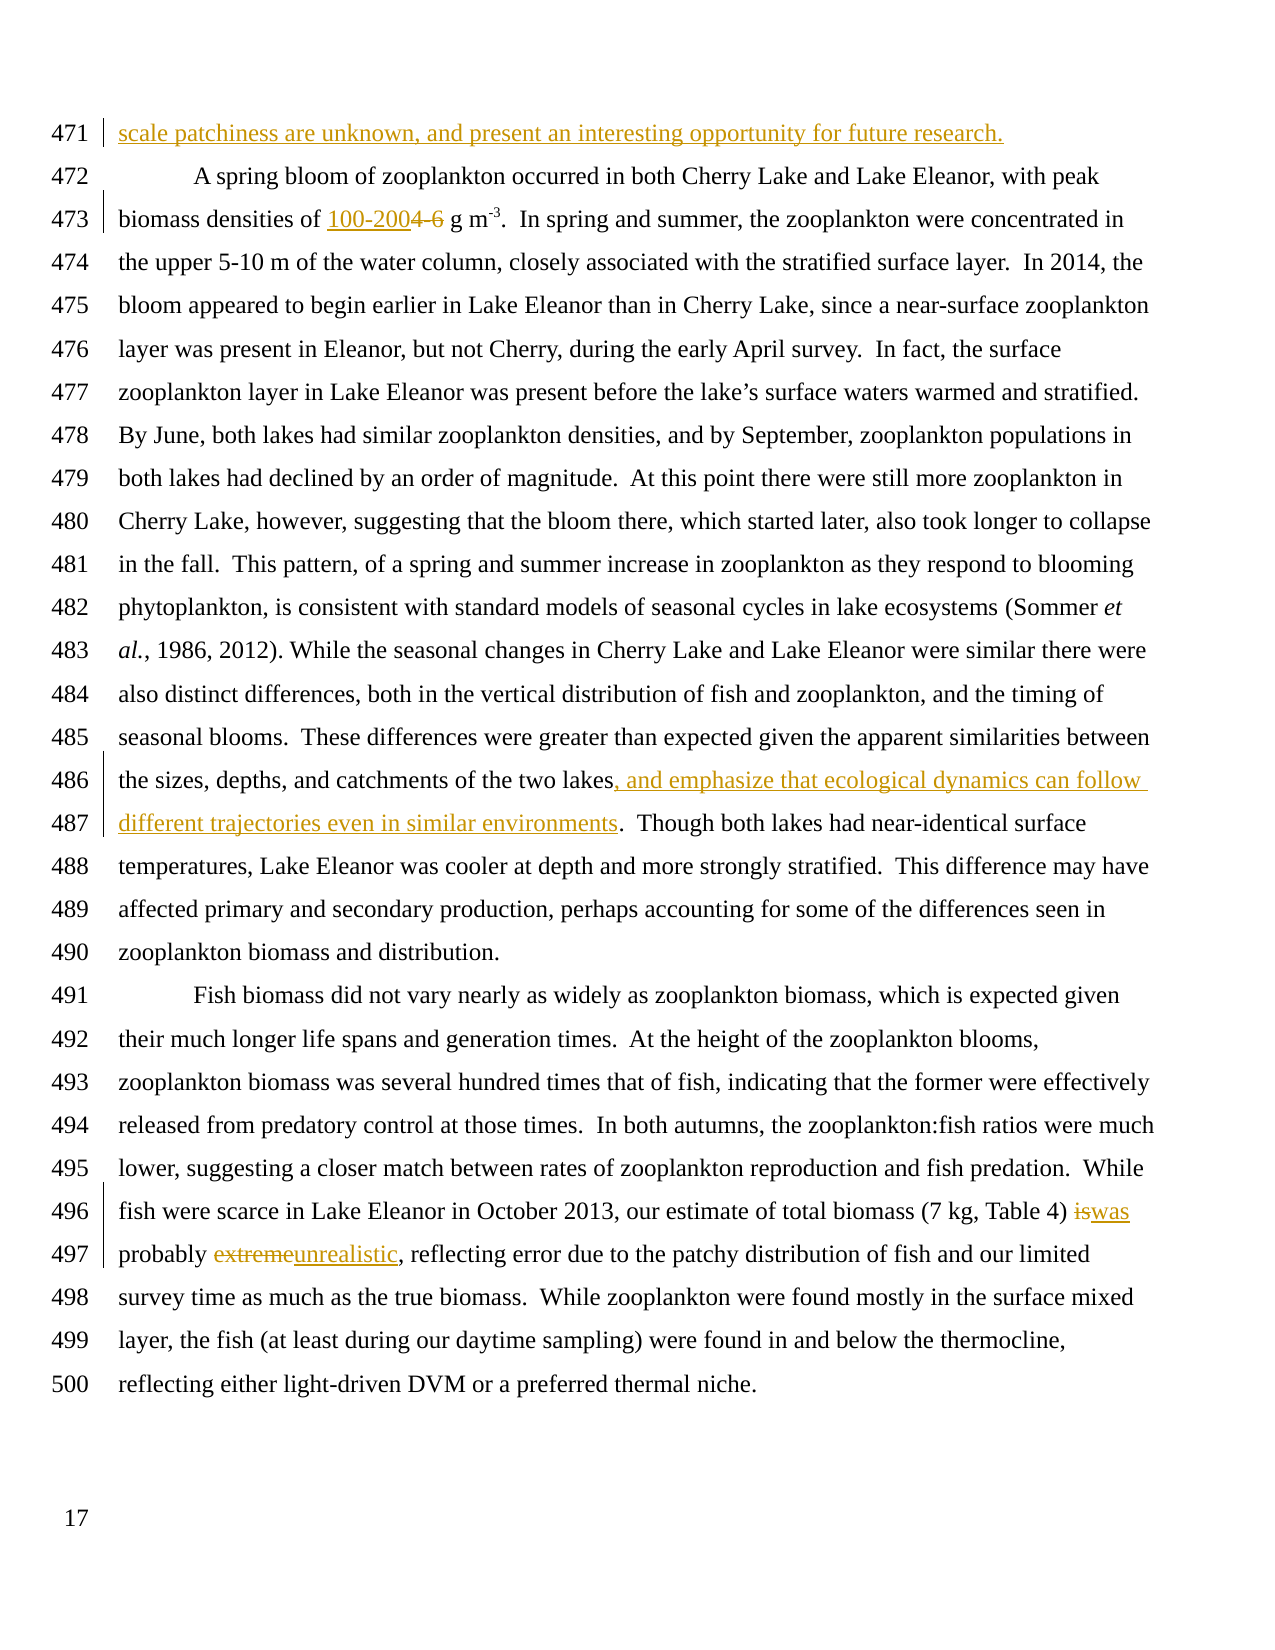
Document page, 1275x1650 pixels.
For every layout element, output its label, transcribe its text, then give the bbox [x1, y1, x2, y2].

text Fish biomass did not vary nearly as widely as zooplankton biomass, which is expected given their much longer life spans and generation times. At the height of the zooplankton blooms, zooplankton biomass was several hundred times that of fish, indicating that the former were effectively released from predatory control at those times. In both autumns, the zooplankton:fish ratios were much lower, suggesting a closer match between rates of zooplankton reproduction and fish predation. While fish were scarce in Lake Eleanor in October 2013, our estimate of total biomass (7 kg, Table 4) was probably unrealistic, reflecting error due to the patchy distribution of fish and our limited survey time as much as the true biomass. While zooplankton were found mostly in the surface mixed layer, the fish (at least during our daytime sampling) were found in and below the thermocline, reflecting either light-driven DVM or a preferred thermal niche. [118, 981, 1157, 1397]
text This study used multifrequency acoustics to biomass and distribution of zooplankton and fish in four peri-alpine lakes in the Sierra Nevada Mountains. To our knowledge, these are the first biomass estimates (for any trophic level) ever made in Independence Lake, Cherry Lake, and Lake Eleanor. As expected, the zooplankton communities in Cherry and Eleanor were broadly similar in their composition, seasonality, and distribution, although there were measurable differences, indicating that these two neighboring lakes do not share identical dynamics. Goldman et al. 1979). The measurements in Independence Lake and Lake Tahoe represent only a single snapshot of the zooplankton and fish in each lake, and should not be over-interpreted, though our estimate of zooplankton density in Lake Tahoe (2,200 individuals m-3) was consistent with prior measurements (e.g. 0-23,00 individuals m-3, Goldman et al., 1979⁠. Contrary to our expectations, the horizontal distribution of zooplankton in Independence, Cherry, and Eleanor was not uniform, with significant spatial variability at scales of 10s to 100s of meters. The causes of this fine-scale patchiness are unknown, and present an interesting opportunity for future research. [118, 118, 1157, 147]
text A spring bloom of zooplankton occurred in both Cherry Lake and Lake Eleanor, with peak biomass densities of 100-200 g m-3. In spring and summer, the zooplankton were concentrated in the upper 5-10 m of the water column, closely associated with the stratified surface layer. In 2014, the bloom appeared to begin earlier in Lake Eleanor than in Cherry Lake, since a near-surface zooplankton layer was present in Eleanor, but not Cherry, during the early April survey. In fact, the surface zooplankton layer in Lake Eleanor was present before the lake’s surface waters warmed and stratified. By June, both lakes had similar zooplankton densities, and by September, zooplankton populations in both lakes had declined by an order of magnitude. At this point there were still more zooplankton in Cherry Lake, however, suggesting that the bloom there, which started later, also took longer to collapse in the fall. This pattern, of a spring and summer increase in zooplankton as they respond to blooming phytoplankton, is consistent with standard models of seasonal cycles in lake ecosystems (Sommer et al., 1986, 2012)⁠. While the seasonal changes in Cherry Lake and Lake Eleanor were similar there were also distinct differences, both in the vertical distribution of fish and zooplankton, and the timing of seasonal blooms. These differences were greater than expected given the apparent similarities between the sizes, depths, and catchments of the two lakes, and emphasize that ecological dynamics can follow different trajectories even in similar environments. Though both lakes had near-identical surface temperatures, Lake Eleanor was cooler at depth and more strongly stratified. This difference may have affected primary and secondary production, perhaps accounting for some of the differences seen in zooplankton biomass and distribution. [118, 161, 1157, 966]
